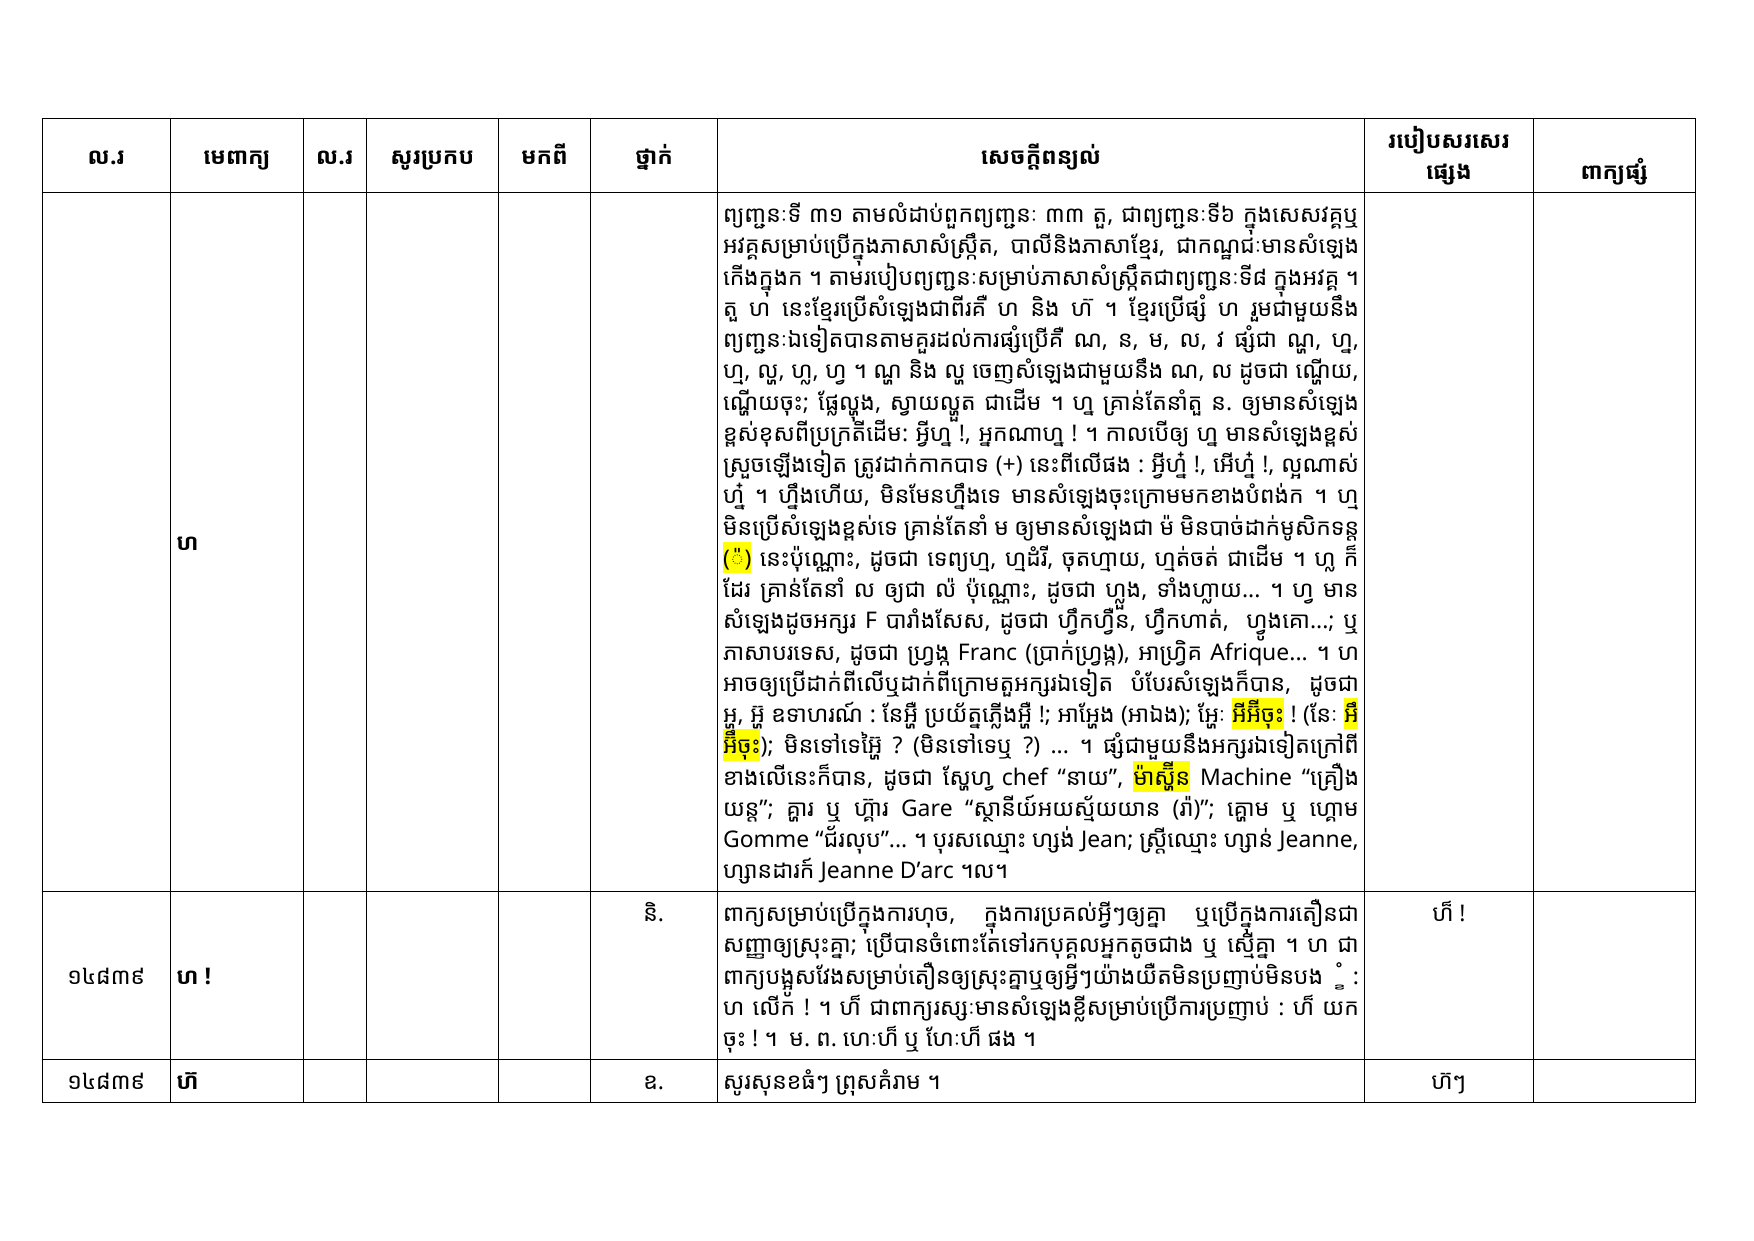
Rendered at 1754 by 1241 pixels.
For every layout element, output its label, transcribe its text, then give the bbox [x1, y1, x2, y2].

table_header មក​ពី [499, 119, 590, 192]
table_cell ឧ. [591, 1060, 717, 1102]
table_cell សូរ​សុនខ​ធំ​ៗ ព្រុស​គំរាម ។ [718, 1060, 1364, 1102]
table_cell [499, 1060, 590, 1102]
table_cell [499, 193, 590, 891]
table_header ល.រ [304, 119, 366, 192]
table_cell [499, 892, 590, 1059]
table_cell និ. [591, 892, 717, 1059]
table_cell ហ៊ [171, 1060, 303, 1102]
table_cell ពាក្យ​សម្រាប់​ប្រើ​ក្នុង​ការ​ហុច, ក្នុង​ការ​ប្រគល់​អ្វី​ៗ​ឲ្យ​គ្នា ឬ​ប្រើ​ក្នុង​ការ​តឿន​ជា​សញ្ញា​ឲ្យ​ស្រុះ​គ្នា; ប្រើ​បាន​ចំពោះ​តែ​ទៅ​រក​បុគ្គល​អ្នក​តូច​ជាង ឬ ស្មើ​គ្នា ។ ហ ជា​ពាក្យ​បង្អូស​វែង​សម្រាប់​តឿន​ឲ្យ​ស្រុះ​គ្នា​ឬ​ឲ្យ​អ្វី​ៗ​យ៉ាង​យឺត​មិន​ប្រញាប់​មិន​បង្ខំ : ហ លើក ! ។ ហ៏ ជា​ពាក្យ​រស្សៈ​មាន​សំឡេង​ខ្លី​សម្រាប់​ប្រើ​ការ​ប្រញាប់ : ហ៏ យក​ចុះ ! ។ ម. ព. ហេៈ​ហ៏ ឬ ហែៈហ៏ ផង ។ [718, 892, 1364, 1059]
table_cell ១៤៨៣៩ [43, 892, 170, 1059]
table_cell ហ [171, 193, 303, 891]
table_header មេ​ពាក្យ [171, 119, 303, 192]
table_header សូរ​ប្រកប [367, 119, 498, 192]
table_header សេចក្តី​ពន្យល់ [718, 119, 1364, 192]
table_header ពាក្យ​ផ្សំ [1534, 119, 1695, 192]
table_cell ១៤៨៣៩ [43, 1060, 170, 1102]
table_cell [304, 1060, 366, 1102]
table_cell ហ៊​ៗ [1365, 1060, 1533, 1102]
table_cell [367, 1060, 498, 1102]
table_cell [1534, 1060, 1695, 1102]
table_cell [1534, 892, 1695, 1059]
table_cell [591, 193, 717, 891]
table_cell [367, 892, 498, 1059]
table_cell [43, 193, 170, 891]
table_cell ព្យញ្ជនៈ​ទី ៣១ តាម​លំដាប់​ពួក​ព្យញ្ជនៈ ៣៣ តួ, ជា​ព្យញ្ជនៈ​ទី​៦ ក្នុង​សេស​វគ្គ​ឬ​អ​វគ្គ​សម្រាប់​ប្រើ​ក្នុង​ភាសា​សំស្រ្កឹត, បាលី​និង​ភាសា​ខ្មែរ, ជា​កណ្ឋជៈ​មាន​សំឡេង​កើង​ក្នុង​ក ។ តាម​របៀប​ព្យញ្ជនៈ​សម្រាប់​ភាសា​សំស្រ្កឹត​ជា​ព្យញ្ជនៈ​ទី​៨ ក្នុង​អ​វគ្គ ។ តួ ហ នេះ​ខ្មែរ​ប្រើ​សំឡេង​ជា​ពីរ​គឺ ហ និង ហ៊ ។ ខ្មែរ​ប្រើ​ផ្សំ ហ រួម​ជា​មួយ​នឹង​ព្យញ្ជនៈ​ឯ​ទៀត​បាន​តាម​គួរ​ដល់​ការ​ផ្សំ​ប្រើ​គឺ ណ, ន, ម, ល, វ ផ្សំ​ជា ណ្ហ, ហ្ន, ហ្ម, ល្ហ, ហ្ល, ហ្វ ។ ណ្ហ និង ល្ហ ចេញ​សំឡេង​ជា​មួយ​នឹង ណ, ល ដូច​ជា ណ្ហើយ, ណ្ហើយ​ចុះ; ផ្លែ​ល្ហុង, ស្វាយ​ល្ហួត ជាដើម ។ ហ្ន គ្រាន់​តែ​នាំ​តួ ន. ឲ្យ​មាន​សំឡេង​ខ្ពស់​ខុស​ពី​ប្រក្រតី​ដើម: អ្វី​ហ្ន !, អ្នក​ណា​ហ្ន ! ។ កាល​បើ​ឲ្យ ហ្ន មាន​សំឡេង​ខ្ពស់​ស្រួច​ឡើង​ទៀត ត្រូវ​ដាក់​កាកបាទ (+) នេះ​ពី​លើ​ផង : អ្វី​ហ្ន៎ !, អើ​ហ្ន៎ !, ល្អ​ណាស់​ហ្ន៎ ។ ហ្នឹង​ហើយ, មិន​មែន​ហ្នឹង​ទេ មាន​សំឡេង​ចុះ​ក្រោម​មក​ខាង​បំពង់​ក ។ ហ្ម មិន​ប្រើ​សំឡេង​ខ្ពស់​ទេ គ្រាន់​តែ​នាំ ម ឲ្យ​មាន​សំឡេង​ជា ម៉ មិន​បាច់​ដាក់​មូសិកទន្ត (៉) នេះ​ប៉ុណ្ណោះ, ដូច​ជា ទេព្យ​ហ្ម, ហ្ម​ដំរី, ចុតហ្មាយ, ហ្មត់ចត់ ជាដើម ។ ហ្ល ក៏​ដែរ គ្រាន់​តែ​នាំ ល ឲ្យ​ជា ល៉ ប៉ុណ្ណោះ, ដូច​ជា ហ្លួង, ទាំងហ្លាយ... ។ ហ្វ មាន​សំឡេង​ដូច​អក្សរ F បារាំងសែស, ដូច​ជា ហ្វឹកហ្វឺន, ហ្វឹក​ហាត់, ហ្វូង​គោ...; ឬ​ភាសា​បរទេស, ដូច​ជា ហ្រ្វង្ក Franc (ប្រាក់​ហ្រ្វង្ក), អាហ្រ្វិគ Afrique... ។ ហ អាច​ឲ្យ​ប្រើ​ដាក់​ពី​លើ​ឬ​ដាក់​ពី​ក្រោម​តួ​អក្សរ​ឯ​ទៀត បំបែរ​សំឡេង​ក៏​បាន, ដូច​ជា អ្ហ, អ៊្ហ ឧទាហរណ៍ : នែ​អ្ហឺ​ ប្រយ័ត្ន​ភ្លើង​អ្ហឺ !; អា​អ្ហែង (អា​ឯង); អ្ហែៈ អីអ៊‌ីចុះ ! (នែៈ អឹអ៊‌ឹចុះ); មិន​ទៅ​ទេ​អ្ហ៊ៃ ? (មិន​ទៅ​ទេ​ឬ ?) ... ។ ផ្សំ​ជា​មួយ​នឹង​អក្សរ​ឯ​ទៀត​ក្រៅ​ពី​ខាង​លើ​នេះ​ក៏​បាន, ដូច​ជា ស្ហែហ្វ chef “នាយ”, ម៉ាស៊្ហ‌ីន Machine “គ្រឿង​យន្ត”; គ្ហារ ឬ ហ៊្គារ Gare “ស្ថានីយ៍​អយស្ម័យយាន (រ៉ា)”; គ្ហោម ឬ ហ្គោម Gomme “ជ័រ​លុប”... ។ បុរស​ឈ្មោះ ហ្សង់ Jean; ស្រ្តី​ឈ្មោះ ហ្សាន់ Jeanne, ហ្សានដារក៍ Jeanne D’arc ។ល។ [718, 193, 1364, 891]
table_header ថ្នាក់ [591, 119, 717, 192]
table_header ល.រ [43, 119, 170, 192]
table_cell [367, 193, 498, 891]
table_cell [1534, 193, 1695, 891]
table_cell ហ៏ ! [1365, 892, 1533, 1059]
table_cell [304, 892, 366, 1059]
table_cell ហ ! [171, 892, 303, 1059]
table_cell [304, 193, 366, 891]
table_header របៀប​សរសេរ​ផ្សេង [1365, 119, 1533, 192]
table_cell [1365, 193, 1533, 891]
